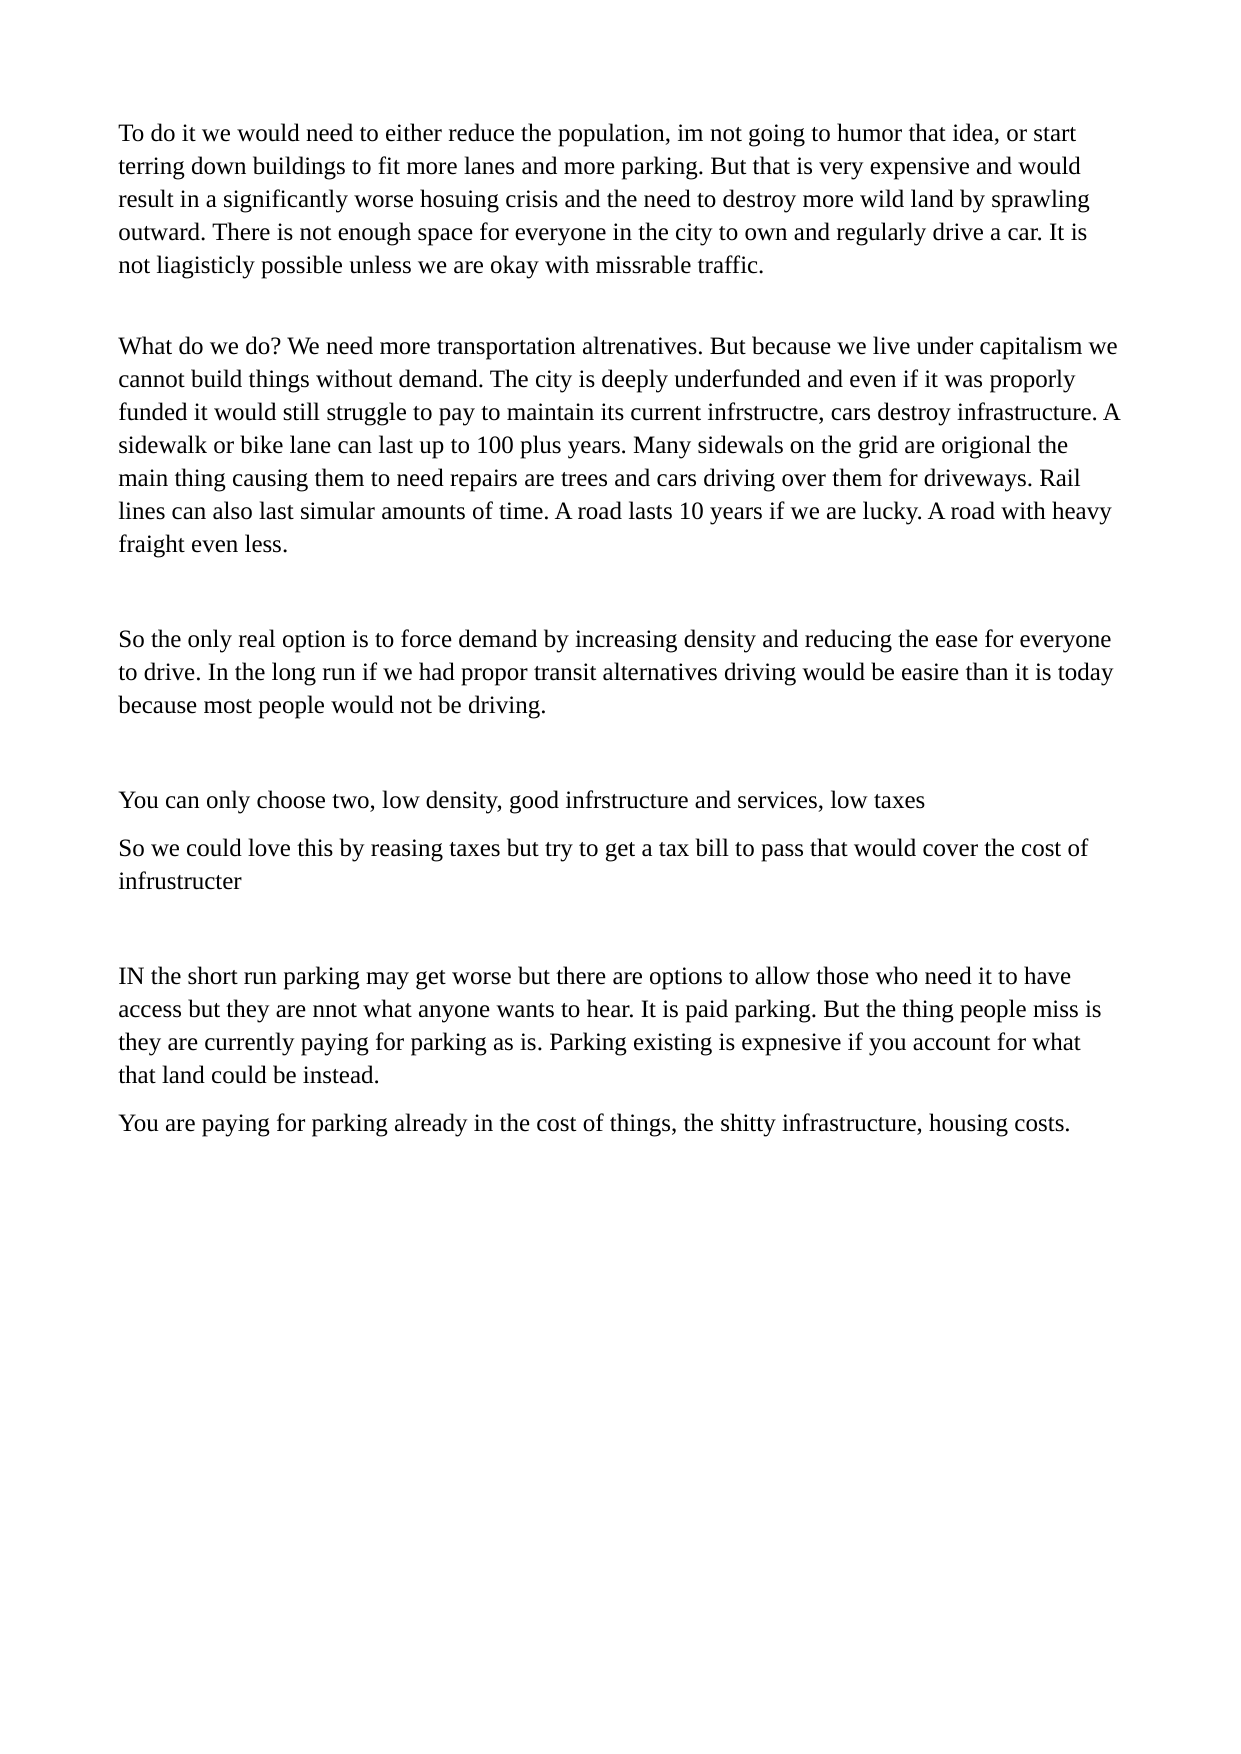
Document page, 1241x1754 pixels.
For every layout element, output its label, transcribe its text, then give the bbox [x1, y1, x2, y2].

text So we could love this by reasing taxes but try to get a tax bill to pass that would cover the cost of infrustructer [118, 833, 1122, 895]
text You can only choose two, low density, good infrstructure and services, low taxes [118, 785, 1122, 814]
text IN the short run parking may get worse but there are options to allow those who need it to have access but they are nnot what anyone wants to hear. It is paid parking. But the thing people miss is they are currently paying for parking as is. Parking existing is expnesive if you account for what that land could be instead. [118, 961, 1122, 1089]
text What do we do? We need more transportation altrenatives. But because we live under capitalism we cannot build things without demand. The city is deeply underfunded and even if it was proporly funded it would still struggle to pay to maintain its current infrstructre, cars destroy infrastructure. A sidewalk or bike lane can last up to 100 plus years. Many sidewals on the grid are origional the main thing causing them to need repairs are trees and cars driving over them for driveways. Rail lines can also last simular amounts of time. A road lasts 10 years if we are lucky. A road with heavy fraight even less. [118, 298, 1122, 558]
text To do it we would need to either reduce the population, im not going to humor that idea, or start terring down buildings to fit more lanes and more parking. But that is very expensive and would result in a significantly worse hosuing crisis and the need to destroy more wild land by sprawling outward. There is not enough space for everyone in the city to own and regularly drive a car. It is not liagisticly possible unless we are okay with missrable traffic. [118, 118, 1122, 279]
text You are paying for parking already in the cost of things, the shitty infrastructure, housing costs. [118, 1108, 1122, 1137]
text So the only real option is to force demand by increasing density and reducing the ease for everyone to drive. In the long run if we had propor transit alternatives driving would be easire than it is today because most people would not be driving. [118, 624, 1122, 719]
